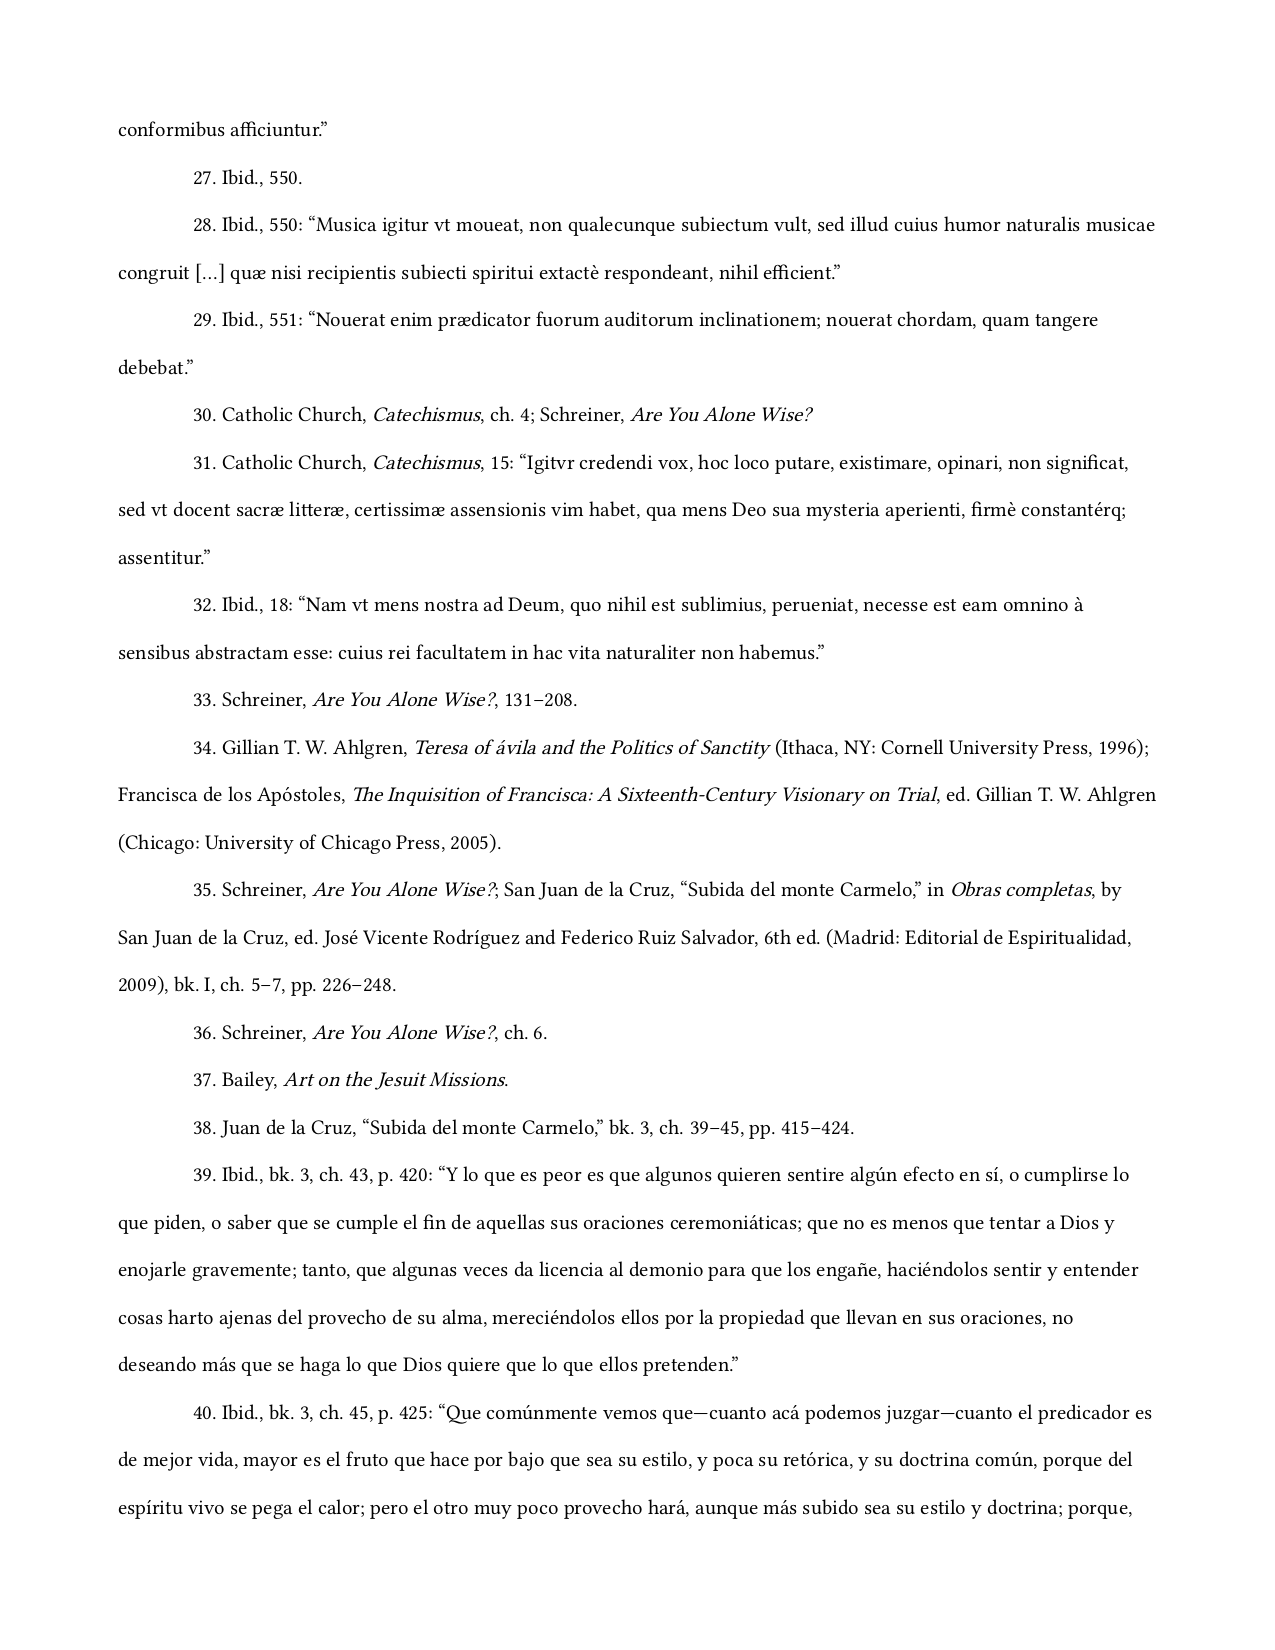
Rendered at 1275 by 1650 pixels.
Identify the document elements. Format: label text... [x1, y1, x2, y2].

text Schreiner, Are You Alone Wise?, ch. 6. [118, 1021, 1157, 1044]
text Catholic Church, Catechismus, 15: “Igitvr credendi vox, hoc loco putare, existimare, opinari, non significat, sed vt docent sacræ litteræ, certissimæ assensionis vim habet, qua mens Deo sua mysteria aperienti, firmè constantérq; assentitur.” [118, 451, 1157, 569]
text Ibid., 18: “Nam vt mens nostra ad Deum, quo nihil est sublimius, perueniat, necesse est eam omnino à sensibus abstractam esse: cuius rei facultatem in hac vita naturaliter non habemus.” [118, 593, 1157, 664]
text Ibid., 551: “Nouerat enim prædicator fuorum auditorum inclinationem; nouerat chordam, quam tangere debebat.” [118, 308, 1157, 379]
text Catholic Church, Catechismus, ch. 4; Schreiner, Are You Alone Wise? [118, 403, 1157, 427]
text Gillian T. W. Ahlgren, Teresa of ávila and the Politics of Sanctity (Ithaca, NY: Cornell University Press, 1996); Francisca de los Apóstoles, The Inquisition of Francisca: A Sixteenth-Century Visionary on Trial, ed. Gillian T. W. Ahlgren (Chicago: University of Chicago Press, 2005). [118, 736, 1157, 854]
text conformibus afficiuntur.” [118, 118, 1157, 142]
text Ibid., 550. [118, 166, 1157, 189]
text Schreiner, Are You Alone Wise?, 131–208. [118, 688, 1157, 712]
text Bailey, Art on the Jesuit Missions. [118, 1068, 1157, 1092]
text Juan de la Cruz, “Subida del monte Carmelo,” bk. 3, ch. 39–45, pp. 415–424. [118, 1116, 1157, 1139]
text Ibid., bk. 3, ch. 43, p. 420: “Y lo que es peor es que algunos quieren sentire algún efecto en sí, o cumplirse lo que piden, o saber que se cumple el fin de aquellas sus oraciones ceremoniáticas; que no es menos que tentar a Dios y enojarle gravemente; tanto, que algunas veces da licencia al demonio para que los engañe, haciéndolos sentir y entender cosas harto ajenas del provecho de su alma, mereciéndolos ellos por la propiedad que llevan en sus oraciones, no deseando más que se haga lo que Dios quiere que lo que ellos pretenden.” [118, 1163, 1157, 1377]
text Schreiner, Are You Alone Wise?; San Juan de la Cruz, “Subida del monte Carmelo,” in Obras completas, by San Juan de la Cruz, ed. José Vicente Rodríguez and Federico Ruiz Salvador, 6th ed. (Madrid: Editorial de Espiritualidad, 2009), bk. I, ch. 5–7, pp. 226–248. [118, 878, 1157, 997]
text Ibid., 550: “Musica igitur vt moueat, non qualecunque subiectum vult, sed illud cuius humor naturalis musicae congruit […] quæ nisi recipientis subiecti spiritui extactè respondeant, nihil efficient.” [118, 213, 1157, 284]
text Ibid., bk. 3, ch. 45, p. 425: “Que comúnmente vemos que—cuanto acá podemos juzgar—cuanto el predicador es de mejor vida, mayor es el fruto que hace por bajo que sea su estilo, y poca su retórica, y su doctrina común, porque del espíritu vivo se pega el calor; pero el otro muy poco provecho hará, aunque más subido sea su estilo y doctrina; porque, [118, 1401, 1157, 1519]
